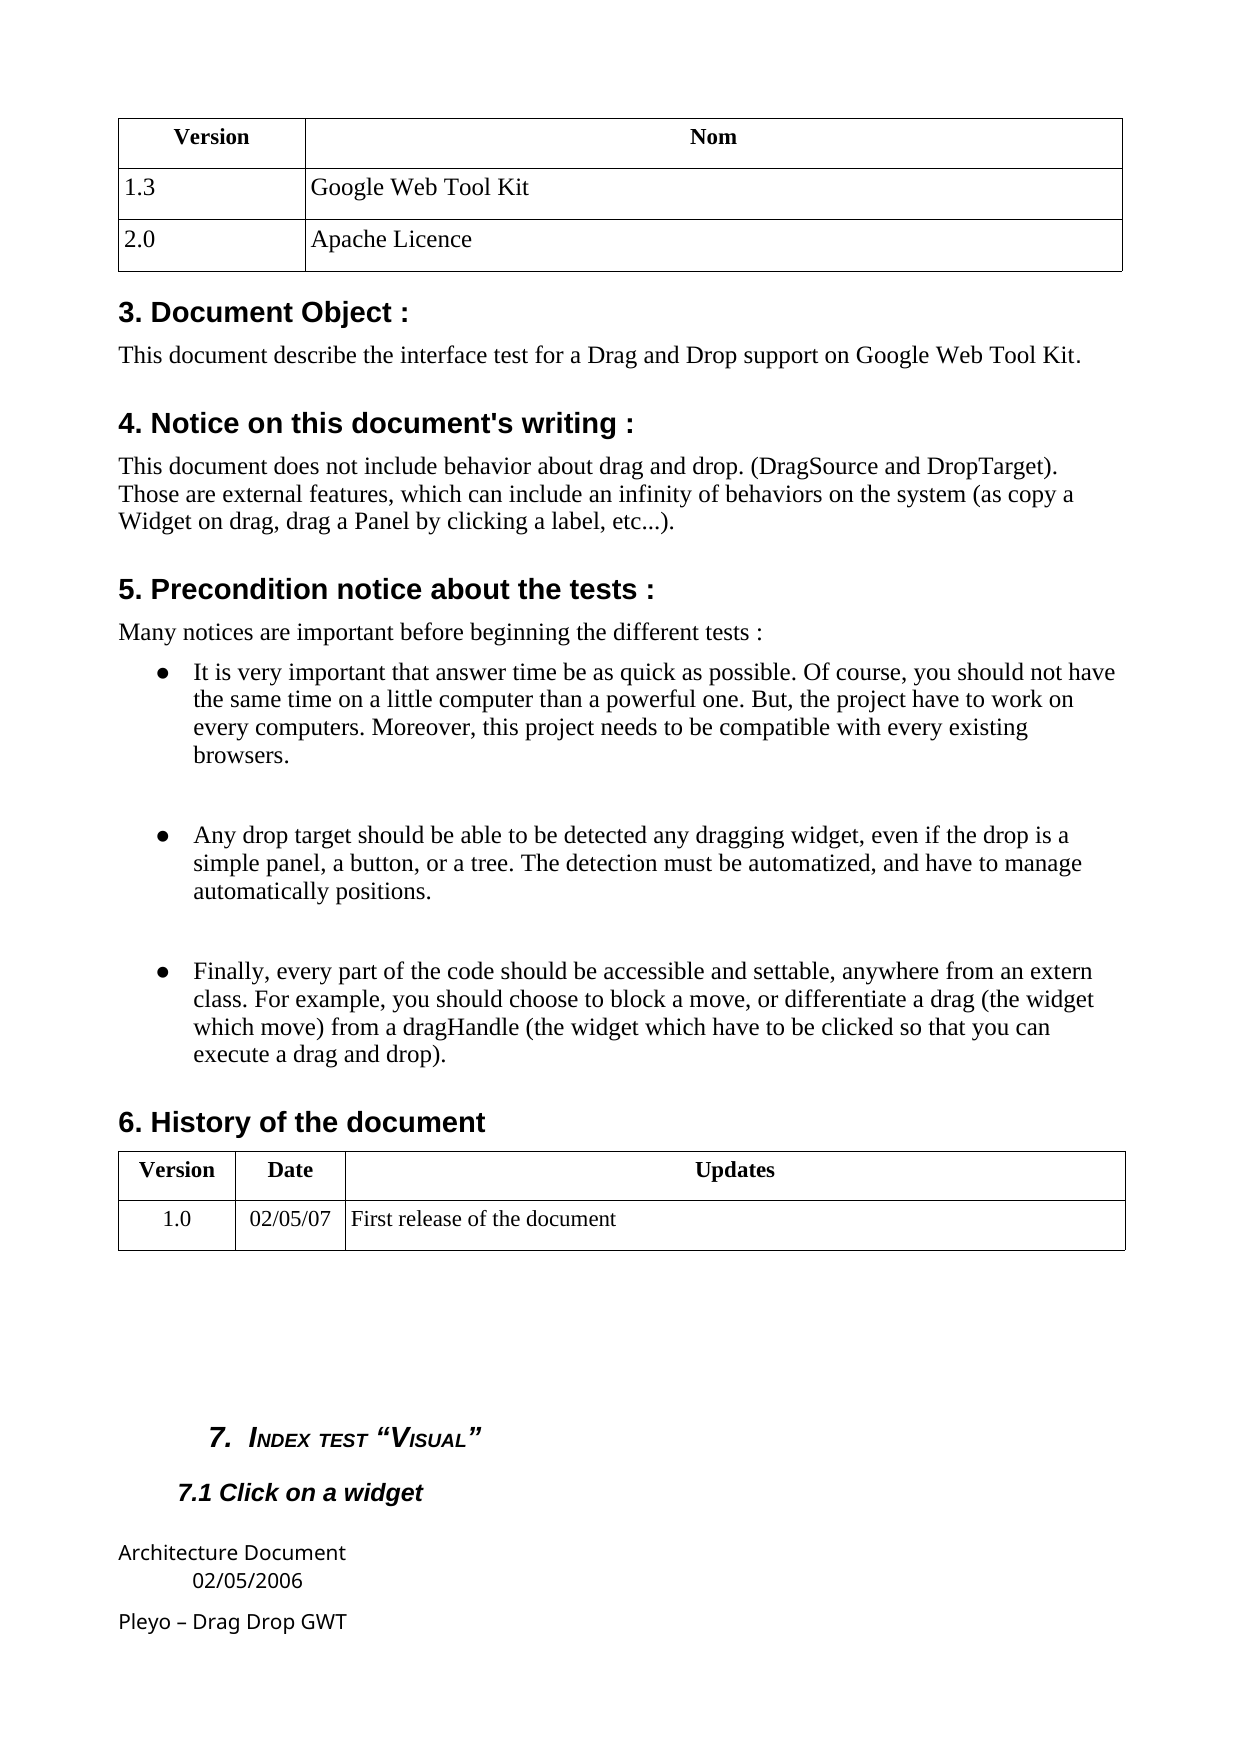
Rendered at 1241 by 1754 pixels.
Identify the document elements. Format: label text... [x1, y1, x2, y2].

text Many notices are important before beginning the different tests : [118, 618, 1122, 645]
table_cell 1.3 [119, 169, 305, 219]
text 7. Index test “Visual” [177, 1421, 1122, 1454]
text This document describe the interface test for a Drag and Drop support on Google Web Tool Kit. [118, 341, 1122, 369]
list Finally, every part of the code should be accessible and settable, anywhere from an extern class. For example, you should choose to block a move, or differentiate a drag (the widget which move) from a dragHandle (the widget which have to be clicked so that you can execute a drag and drop). [156, 957, 1122, 1068]
table_cell 2.0 [119, 220, 305, 271]
table_cell 02/05/07 [236, 1201, 345, 1250]
list Any drop target should be able to be detected any dragging widget, even if the drop is a simple panel, a button, or a tree. The detection must be automatized, and have to manage automatically positions. [156, 821, 1122, 904]
subtitle 3. Document Object : [118, 296, 1122, 329]
table_header Version [119, 119, 305, 168]
table_cell Google Web Tool Kit [306, 169, 1122, 219]
table_header Version [119, 1152, 235, 1200]
subtitle 6. History of the document [118, 1106, 1122, 1138]
table_header Updates [346, 1152, 1125, 1200]
table_header Nom [306, 119, 1122, 168]
table_cell Apache Licence [306, 220, 1122, 271]
list It is very important that answer time be as quick as possible. Of course, you should not have the same time on a little computer than a powerful one. But, the project have to work on every computers. Moreover, this project needs to be compatible with every existing browsers. [156, 658, 1122, 769]
table_cell 1.0 [119, 1201, 235, 1250]
text This document does not include behavior about drag and drop. (DragSource and DropTarget). Those are external features, which can include an infinity of behaviors on the system (as copy a Widget on drag, drag a Panel by clicking a label, etc...). [118, 452, 1122, 535]
subtitle 7.1 Click on a widget [177, 1479, 1122, 1507]
table_cell First release of the document [346, 1201, 1125, 1250]
table_header Date [236, 1152, 345, 1200]
subtitle 4. Notice on this document's writing : [118, 407, 1122, 439]
subtitle 5. Precondition notice about the tests : [118, 573, 1122, 605]
